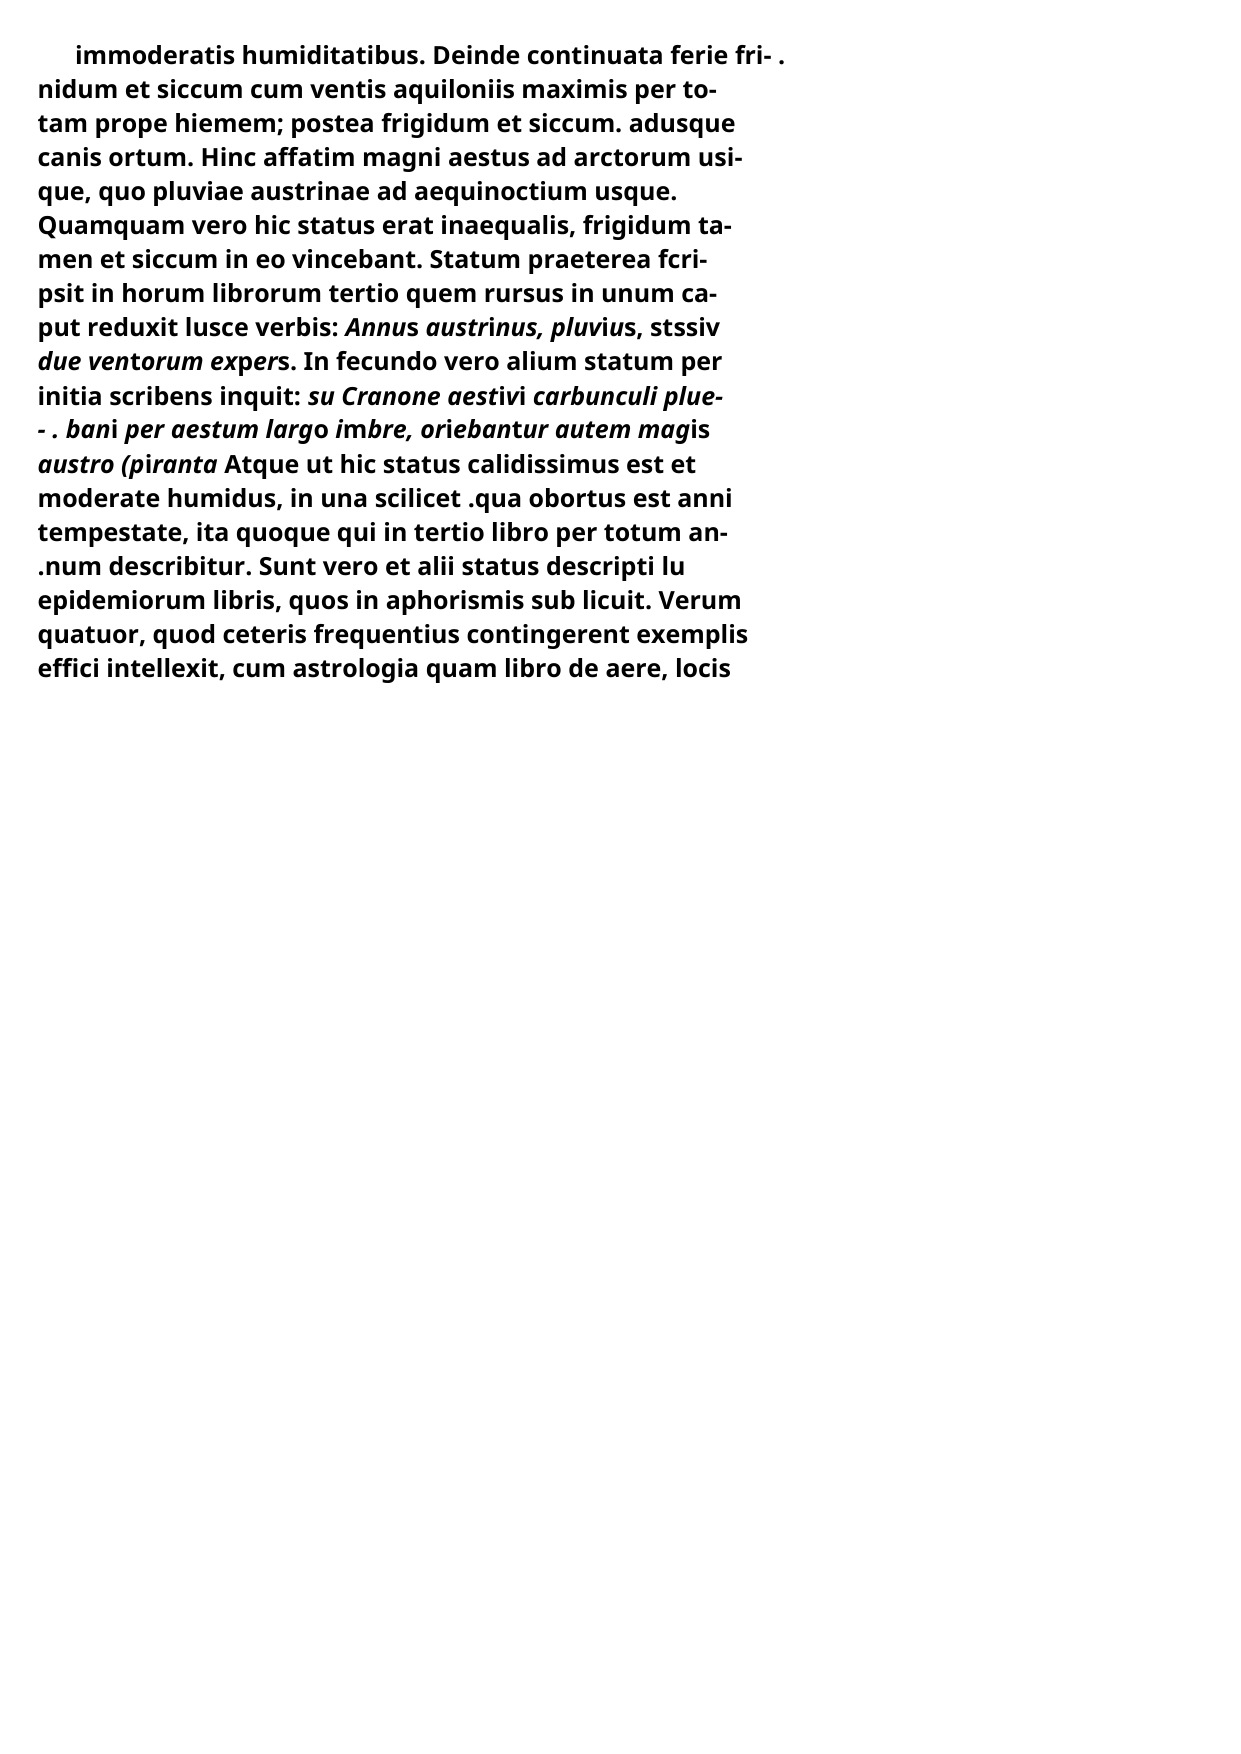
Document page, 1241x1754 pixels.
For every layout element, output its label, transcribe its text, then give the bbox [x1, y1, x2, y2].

text austro (piranta Atque ut hic status calidissimus est et moderate humidus, in una scilicet .qua obortus est anni tempestate, ita quoque qui in tertio libro per totum an- .num describitur. Sunt vero et alii status descripti lu epidemiorum libris, quos in aphorismis sub licuit. Verum quatuor, quod ceteris frequentius contingerent exemplis effici intellexit, cum astrologia quam libro de aere, locis [37, 446, 1203, 685]
text immoderatis humiditatibus. Deinde continuata ferie fri- . nidum et siccum cum ventis aquiloniis maximis per to- tam prope hiemem; postea frigidum et siccum. adusque canis ortum. Hinc affatim magni aestus ad arctorum usi- que, quo pluviae austrinae ad aequinoctium usque. Quamquam vero hic status erat inaequalis, frigidum ta- men et siccum in eo vincebant. Statum praeterea fcri- psit in horum librorum tertio quem rursus in unum ca- put reduxit lusce verbis: Annus austrinus, pluvius, stssiv due ventorum expers. In fecundo vero alium statum per initia scribens inquit: su Cranone aestivi carbunculi plue- - . bani per aestum largo imbre, oriebantur autem magis [37, 37, 1203, 446]
